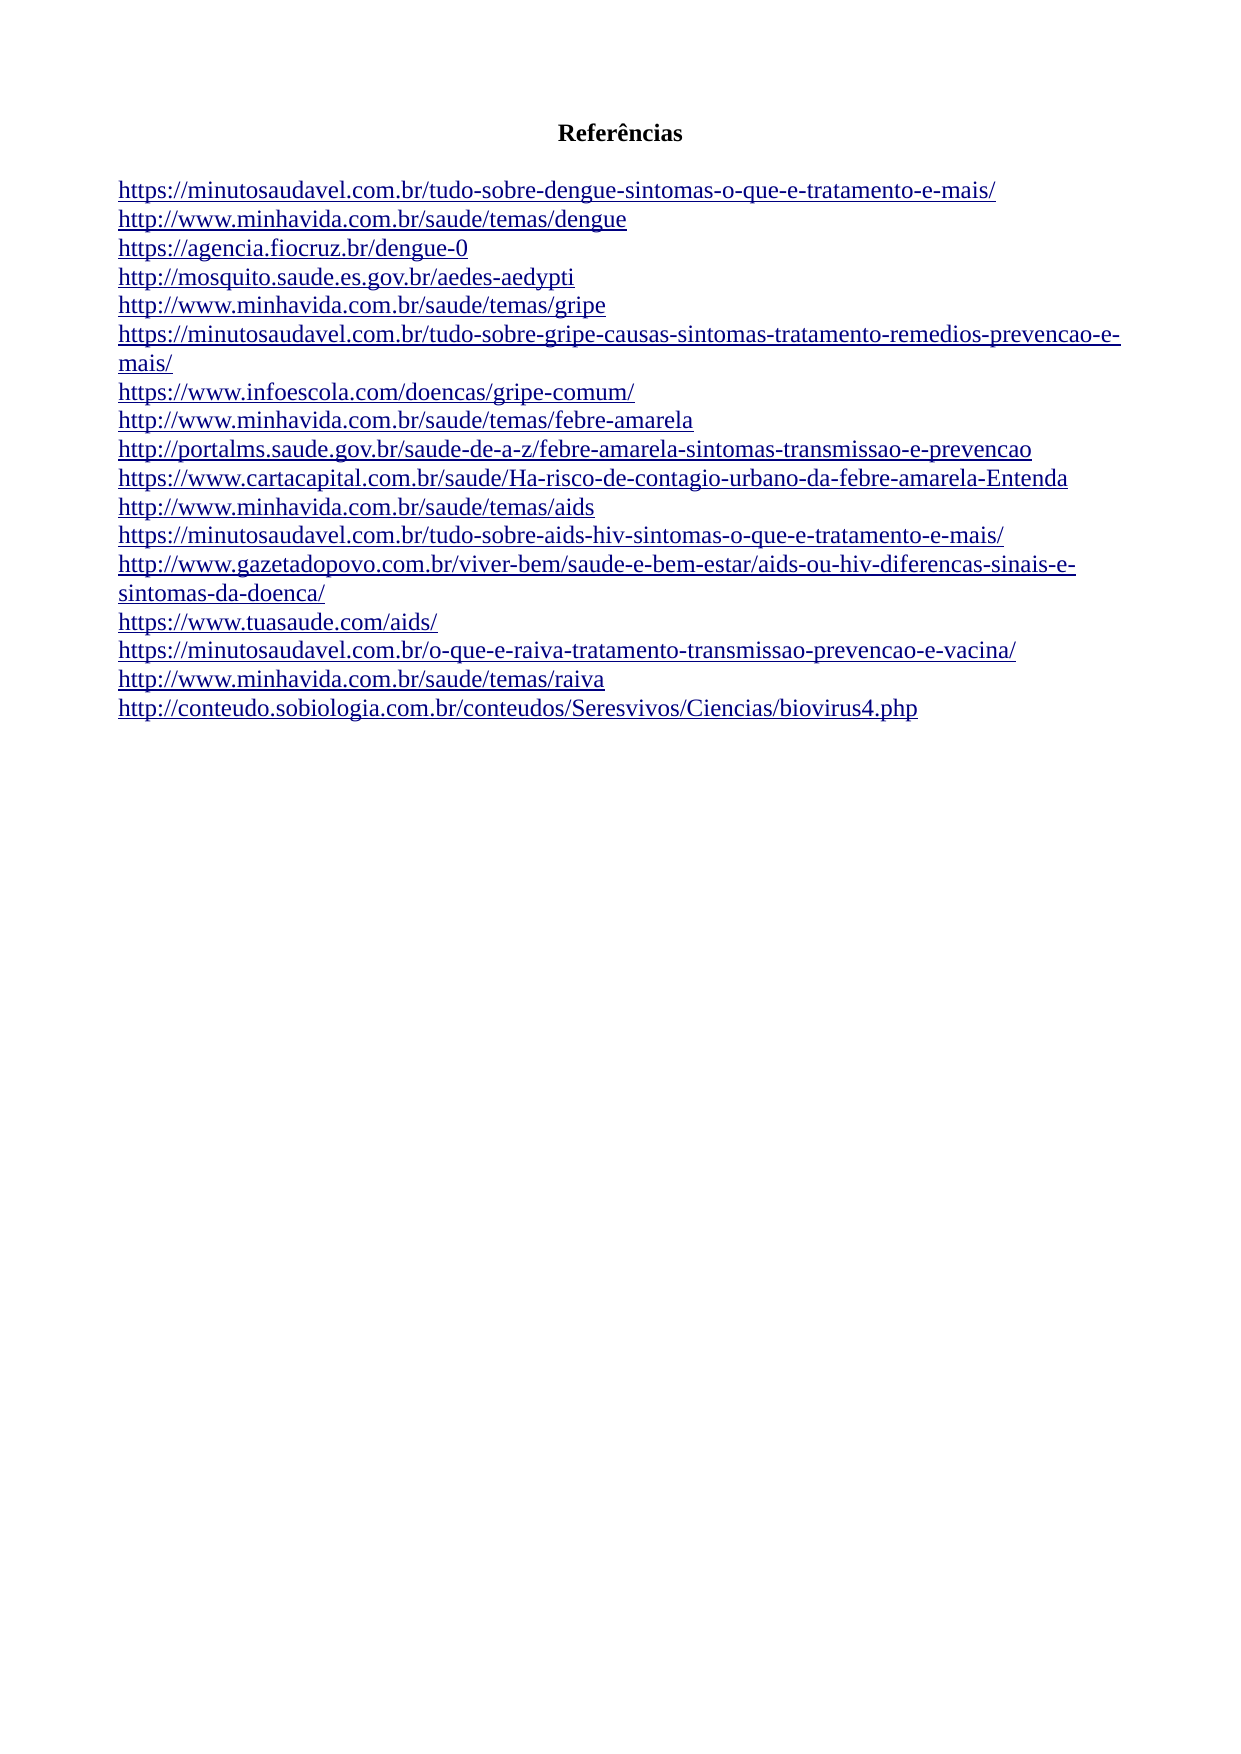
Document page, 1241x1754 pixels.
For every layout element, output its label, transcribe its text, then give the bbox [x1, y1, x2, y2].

text https://www.infoescola.com/doencas/gripe-comum/ [118, 377, 1122, 406]
text https://minutosaudavel.com.br/tudo-sobre-dengue-sintomas-o-que-e-tratamento-e-mais/ [118, 176, 1122, 204]
text https://minutosaudavel.com.br/tudo-sobre-aids-hiv-sintomas-o-que-e-tratamento-e-mais/ [118, 521, 1122, 549]
text Referências [118, 118, 1122, 147]
text http://www.minhavida.com.br/saude/temas/febre-amarela [118, 406, 1122, 434]
text http://www.minhavida.com.br/saude/temas/gripe [118, 291, 1122, 319]
text http://portalms.saude.gov.br/saude-de-a-z/febre-amarela-sintomas-transmissao-e-prevencao [118, 434, 1122, 463]
text http://www.gazetadopovo.com.br/viver-bem/saude-e-bem-estar/aids-ou-hiv-diferencas-sinais-e-sintomas-da-doenca/ [118, 549, 1122, 607]
text https://www.cartacapital.com.br/saude/Ha-risco-de-contagio-urbano-da-febre-amarela-Entenda [118, 463, 1122, 492]
text http://www.minhavida.com.br/saude/temas/raiva [118, 664, 1122, 693]
text https://minutosaudavel.com.br/tudo-sobre-gripe-causas-sintomas-tratamento-remedios-prevencao-e-mais/ [118, 319, 1122, 377]
text https://www.tuasaude.com/aids/ [118, 607, 1122, 636]
text http://conteudo.sobiologia.com.br/conteudos/Seresvivos/Ciencias/biovirus4.php [118, 693, 1122, 722]
text https://agencia.fiocruz.br/dengue-0 [118, 233, 1122, 262]
text http://www.minhavida.com.br/saude/temas/aids [118, 492, 1122, 521]
text http://mosquito.saude.es.gov.br/aedes-aedypti [118, 262, 1122, 291]
text https://minutosaudavel.com.br/o-que-e-raiva-tratamento-transmissao-prevencao-e-vacina/ [118, 636, 1122, 664]
text http://www.minhavida.com.br/saude/temas/dengue [118, 204, 1122, 233]
